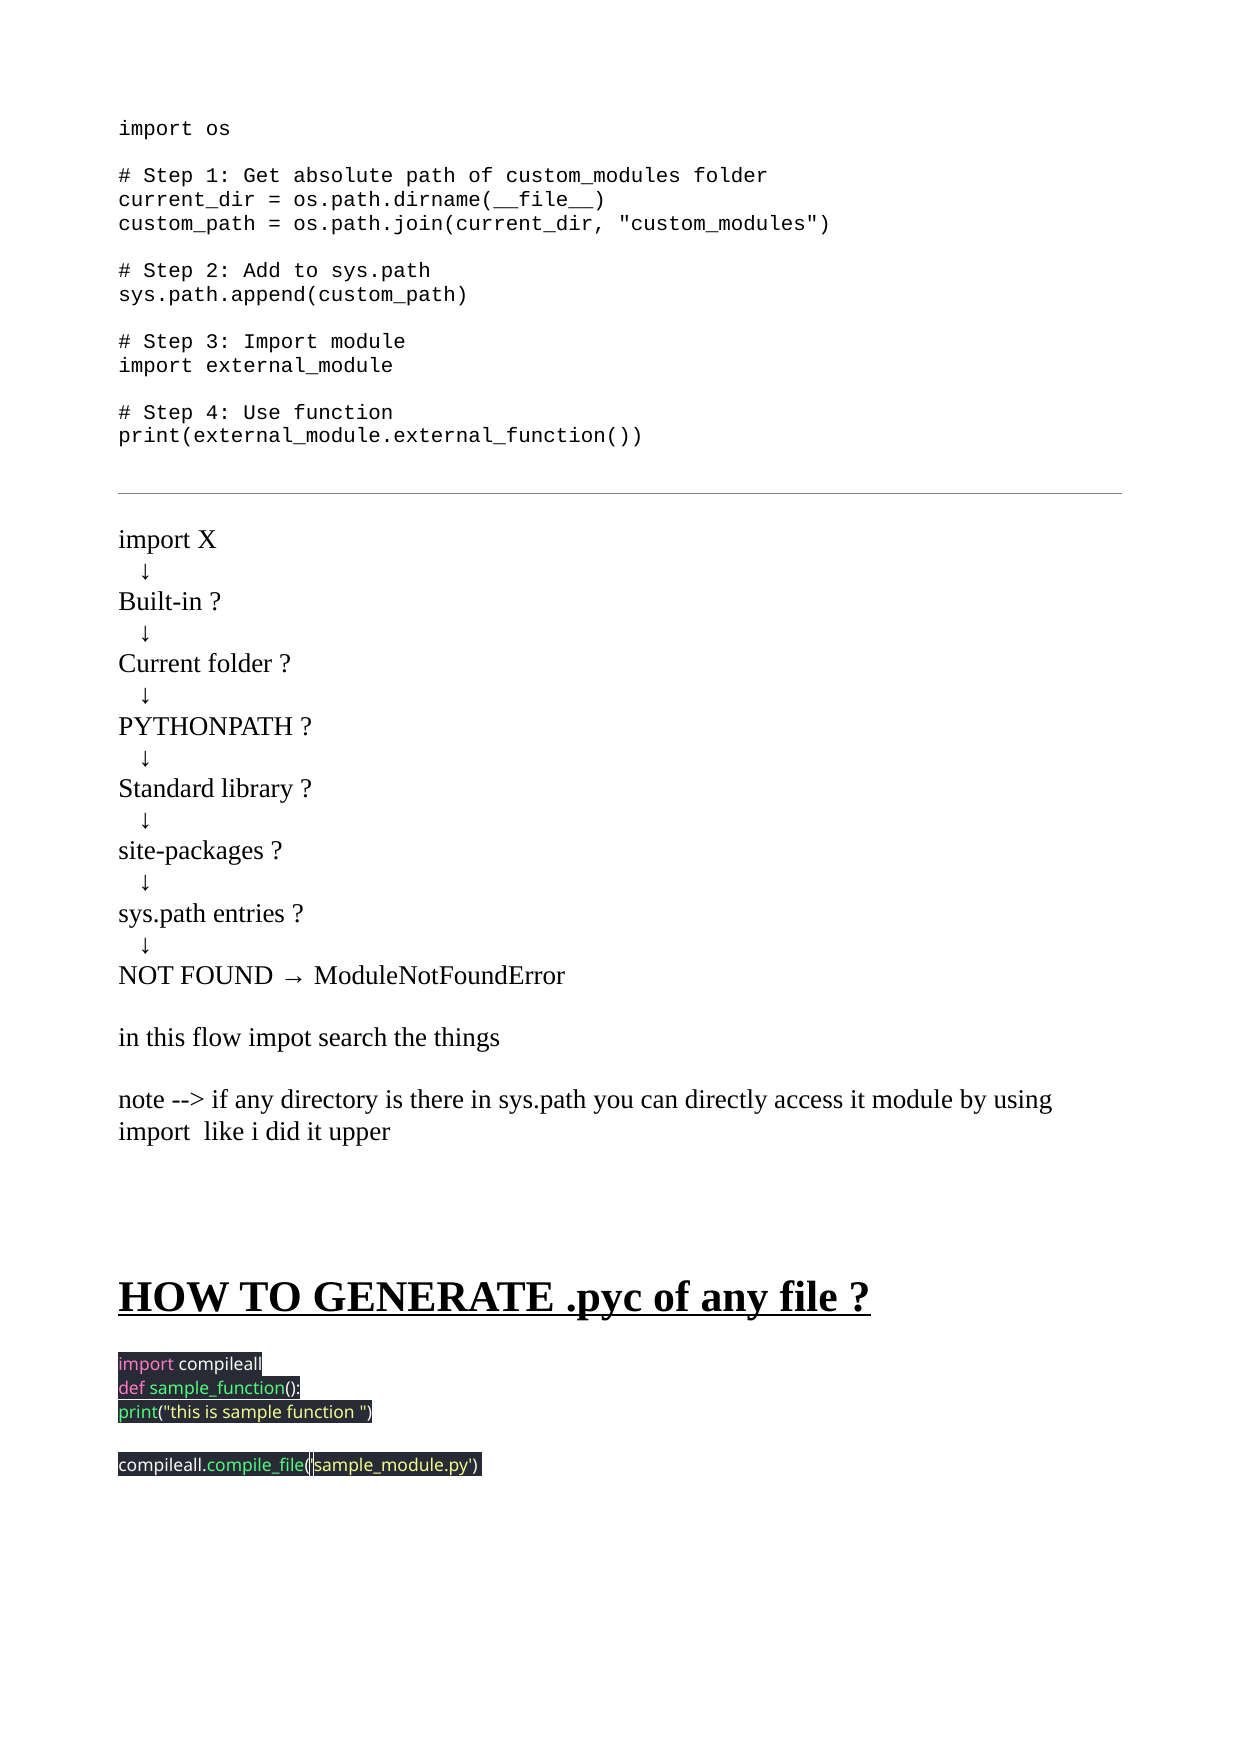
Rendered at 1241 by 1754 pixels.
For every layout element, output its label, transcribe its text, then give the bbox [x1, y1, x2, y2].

text # Step 1: Get absolute path of custom_modules folder [118, 165, 1122, 189]
text ↓ [118, 928, 1122, 959]
text ↓ [118, 616, 1122, 647]
text sys.path.append(custom_path) [118, 284, 1122, 307]
text # Step 3: Import module [118, 331, 1122, 354]
text print(external_module.external_function()) [118, 426, 1122, 449]
text custom_path = os.path.join(current_dir, "custom_modules") [118, 213, 1122, 236]
text print("this is sample function ") [118, 1399, 1122, 1423]
text # Step 2: Add to sys.path [118, 260, 1122, 284]
text ↓ [118, 866, 1122, 897]
text import external_module [118, 354, 1122, 378]
text site-packages ? [118, 834, 1122, 866]
text in this flow impot search the things [118, 1021, 1122, 1052]
text def sample_function(): [118, 1376, 1122, 1399]
text HOW TO GENERATE .pyc of any file ? [118, 1270, 1122, 1321]
text import compileall [118, 1352, 1122, 1376]
text import os [118, 118, 1122, 142]
text Current folder ? [118, 647, 1122, 679]
text ↓ [118, 741, 1122, 772]
text ↓ [118, 803, 1122, 834]
text sys.path entries ? [118, 897, 1122, 928]
text NOT FOUND → ModuleNotFoundError [118, 959, 1122, 990]
text PYTHONPATH ? [118, 710, 1122, 741]
text # Step 4: Use function [118, 402, 1122, 426]
text import X [118, 523, 1122, 554]
text ↓ [118, 679, 1122, 710]
text current_dir = os.path.dirname(__file__) [118, 189, 1122, 213]
text Built-in ? [118, 585, 1122, 616]
text compileall.compile_file('sample_module.py') [118, 1452, 1122, 1476]
text ↓ [118, 554, 1122, 585]
text note --> if any directory is there in sys.path you can directly access it module by using import like i did it upper [118, 1083, 1122, 1146]
text Standard library ? [118, 772, 1122, 803]
